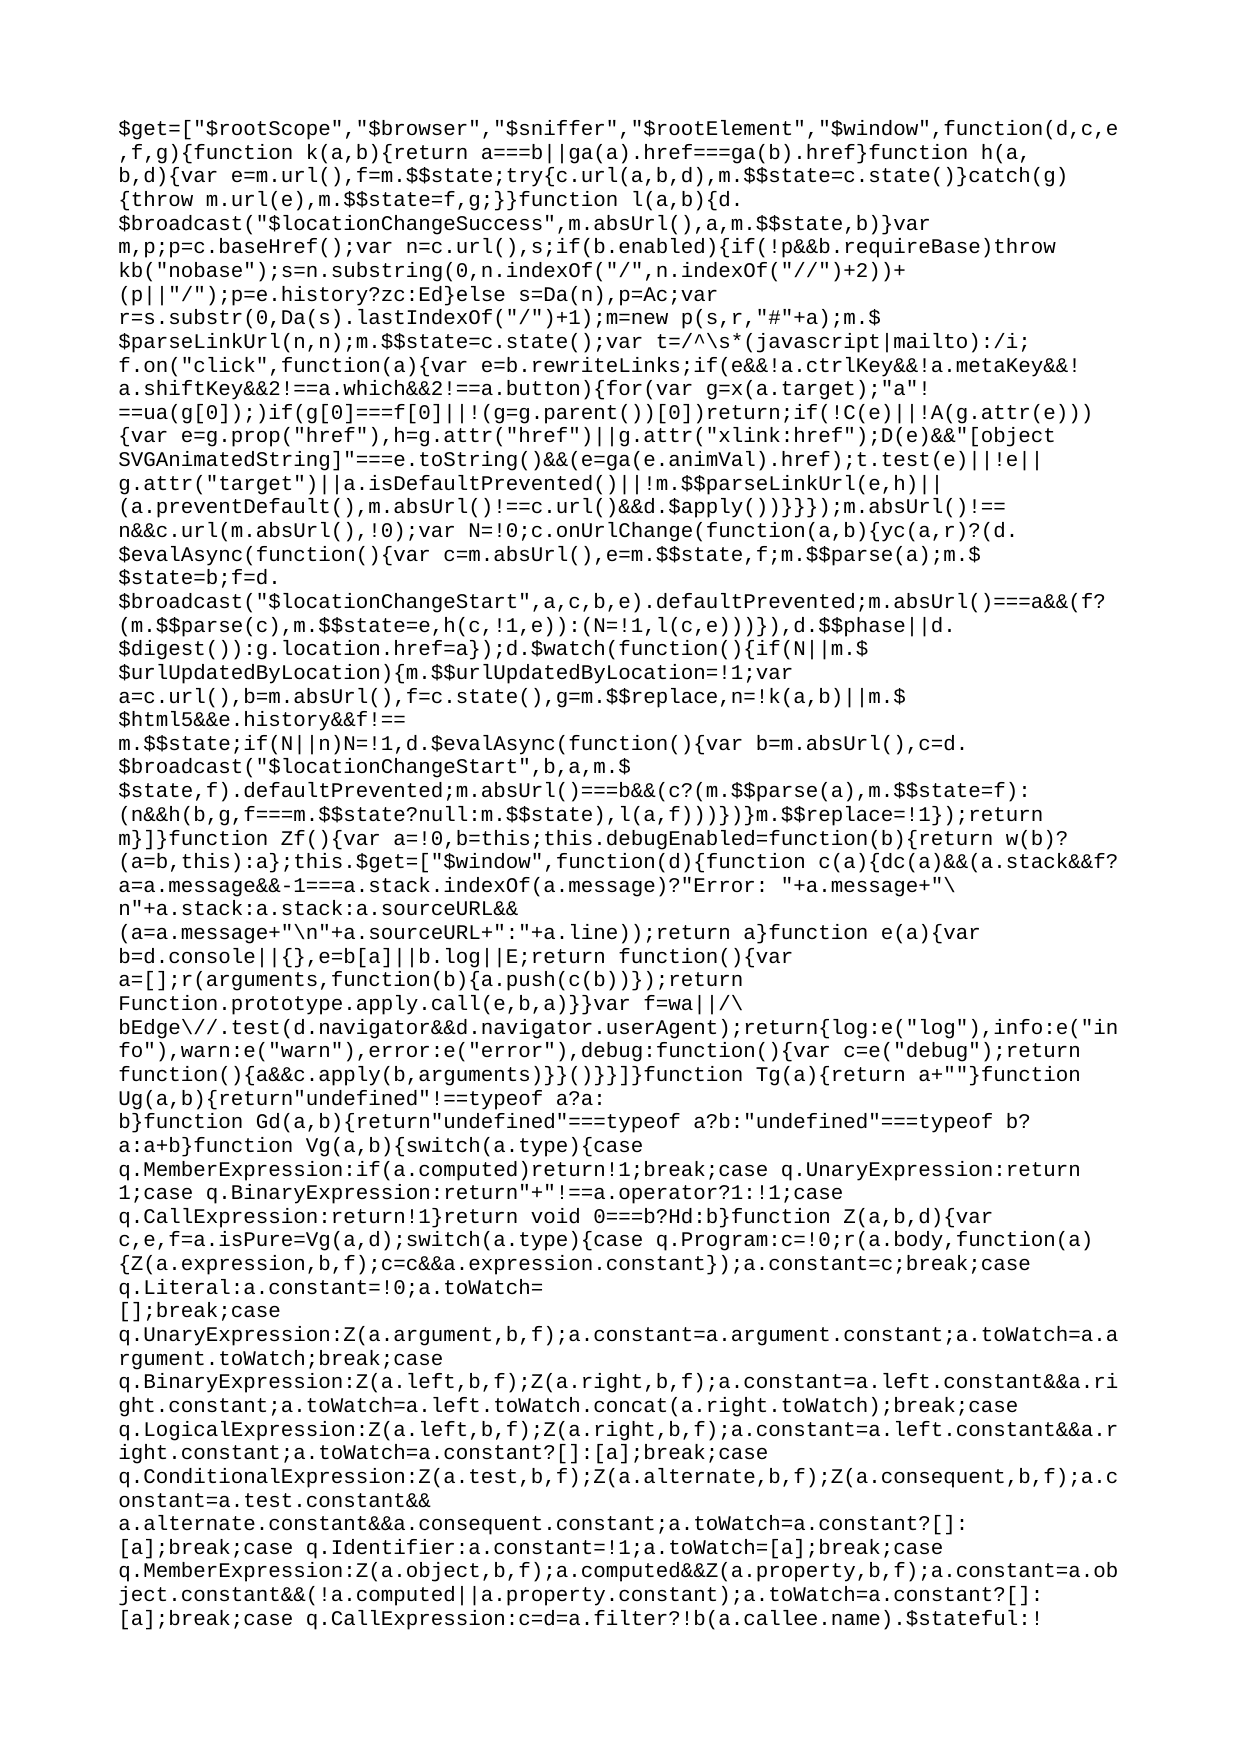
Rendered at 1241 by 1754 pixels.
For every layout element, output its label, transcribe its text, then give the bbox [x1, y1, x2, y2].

text b}function Gd(a,b){return"undefined"===typeof a?b:"undefined"===typeof b?a:a+b}function Vg(a,b){switch(a.type){case q.MemberExpression:if(a.computed)return!1;break;case q.UnaryExpression:return 1;case q.BinaryExpression:return"+"!==a.operator?1:!1;case q.CallExpression:return!1}return void 0===b?Hd:b}function Z(a,b,d){var c,e,f=a.isPure=Vg(a,d);switch(a.type){case q.Program:c=!0;r(a.body,function(a){Z(a.expression,b,f);c=c&&a.expression.constant});a.constant=c;break;case q.Literal:a.constant=!0;a.toWatch= [118, 1111, 1122, 1300]
text $get=["$rootScope","$browser","$sniffer","$rootElement","$window",function(d,c,e,f,g){function k(a,b){return a===b||ga(a).href===ga(b).href}function h(a, [118, 118, 1122, 165]
text b,d){var e=m.url(),f=m.$$state;try{c.url(a,b,d),m.$$state=c.state()}catch(g){throw m.url(e),m.$$state=f,g;}}function l(a,b){d.$broadcast("$locationChangeSuccess",m.absUrl(),a,m.$$state,b)}var m,p;p=c.baseHref();var n=c.url(),s;if(b.enabled){if(!p&&b.requireBase)throw kb("nobase");s=n.substring(0,n.indexOf("/",n.indexOf("//")+2))+(p||"/");p=e.history?zc:Ed}else s=Da(n),p=Ac;var r=s.substr(0,Da(s).lastIndexOf("/")+1);m=new p(s,r,"#"+a);m.$$parseLinkUrl(n,n);m.$$state=c.state();var t=/^\s*(javascript|mailto):/i; [118, 165, 1122, 354]
text [];break;case q.UnaryExpression:Z(a.argument,b,f);a.constant=a.argument.constant;a.toWatch=a.argument.toWatch;break;case q.BinaryExpression:Z(a.left,b,f);Z(a.right,b,f);a.constant=a.left.constant&&a.right.constant;a.toWatch=a.left.toWatch.concat(a.right.toWatch);break;case q.LogicalExpression:Z(a.left,b,f);Z(a.right,b,f);a.constant=a.left.constant&&a.right.constant;a.toWatch=a.constant?[]:[a];break;case q.ConditionalExpression:Z(a.test,b,f);Z(a.alternate,b,f);Z(a.consequent,b,f);a.constant=a.test.constant&& [118, 1300, 1122, 1513]
text m.$$state;if(N||n)N=!1,d.$evalAsync(function(){var b=m.absUrl(),c=d.$broadcast("$locationChangeStart",b,a,m.$$state,f).defaultPrevented;m.absUrl()===b&&(c?(m.$$parse(a),m.$$state=f):(n&&h(b,g,f===m.$$state?null:m.$$state),l(a,f)))})}m.$$replace=!1});return m}]}function Zf(){var a=!0,b=this;this.debugEnabled=function(b){return w(b)?(a=b,this):a};this.$get=["$window",function(d){function c(a){dc(a)&&(a.stack&&f?a=a.message&&-1===a.stack.indexOf(a.message)?"Error: "+a.message+"\n"+a.stack:a.stack:a.sourceURL&& [118, 733, 1122, 922]
text (a=a.message+"\n"+a.sourceURL+":"+a.line));return a}function e(a){var b=d.console||{},e=b[a]||b.log||E;return function(){var a=[];r(arguments,function(b){a.push(c(b))});return Function.prototype.apply.call(e,b,a)}}var f=wa||/\bEdge\//.test(d.navigator&&d.navigator.userAgent);return{log:e("log"),info:e("info"),warn:e("warn"),error:e("error"),debug:function(){var c=e("debug");return function(){a&&c.apply(b,arguments)}}()}}]}function Tg(a){return a+""}function Ug(a,b){return"undefined"!==typeof a?a: [118, 922, 1122, 1111]
text f.on("click",function(a){var e=b.rewriteLinks;if(e&&!a.ctrlKey&&!a.metaKey&&!a.shiftKey&&2!==a.which&&2!==a.button){for(var g=x(a.target);"a"!==ua(g[0]);)if(g[0]===f[0]||!(g=g.parent())[0])return;if(!C(e)||!A(g.attr(e))){var e=g.prop("href"),h=g.attr("href")||g.attr("xlink:href");D(e)&&"[object SVGAnimatedString]"===e.toString()&&(e=ga(e.animVal).href);t.test(e)||!e||g.attr("target")||a.isDefaultPrevented()||!m.$$parseLinkUrl(e,h)||(a.preventDefault(),m.absUrl()!==c.url()&&d.$apply())}}});m.absUrl()!== [118, 354, 1122, 520]
text n&&c.url(m.absUrl(),!0);var N=!0;c.onUrlChange(function(a,b){yc(a,r)?(d.$evalAsync(function(){var c=m.absUrl(),e=m.$$state,f;m.$$parse(a);m.$$state=b;f=d.$broadcast("$locationChangeStart",a,c,b,e).defaultPrevented;m.absUrl()===a&&(f?(m.$$parse(c),m.$$state=e,h(c,!1,e)):(N=!1,l(c,e)))}),d.$$phase||d.$digest()):g.location.href=a});d.$watch(function(){if(N||m.$$urlUpdatedByLocation){m.$$urlUpdatedByLocation=!1;var a=c.url(),b=m.absUrl(),f=c.state(),g=m.$$replace,n=!k(a,b)||m.$$html5&&e.history&&f!== [118, 520, 1122, 733]
text a.alternate.constant&&a.consequent.constant;a.toWatch=a.constant?[]:[a];break;case q.Identifier:a.constant=!1;a.toWatch=[a];break;case q.MemberExpression:Z(a.object,b,f);a.computed&&Z(a.property,b,f);a.constant=a.object.constant&&(!a.computed||a.property.constant);a.toWatch=a.constant?[]:[a];break;case q.CallExpression:c=d=a.filter?!b(a.callee.name).$stateful:! [118, 1513, 1122, 1631]
